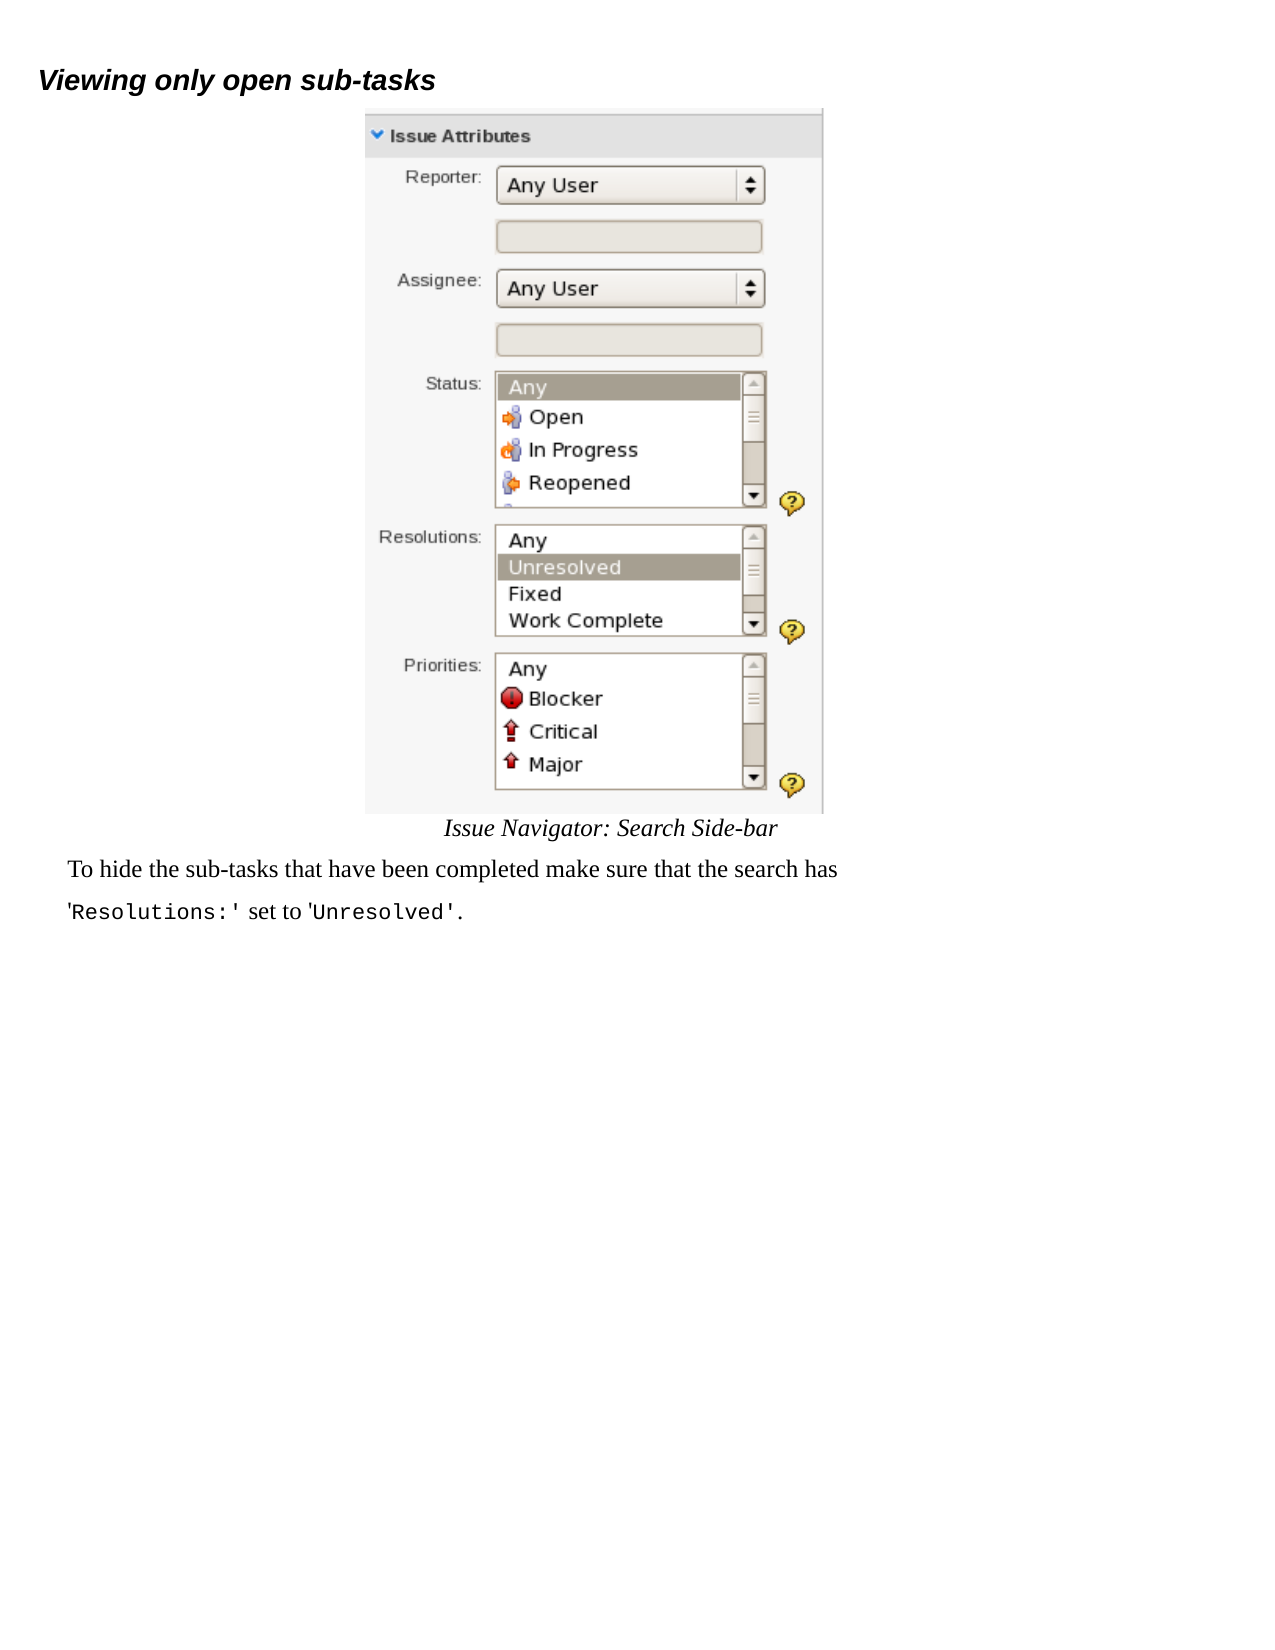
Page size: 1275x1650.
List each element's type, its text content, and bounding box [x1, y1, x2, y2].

picture [365, 108, 830, 814]
table_header Viewing only open sub-tasks [38, 38, 1157, 108]
table_cell To hide the sub-tasks that have been completed make sure that the search has 'Resolutions:' set to 'Unresolved'. [38, 855, 1157, 938]
table_cell Issue Navigator: Search Side-bar [38, 109, 1157, 854]
